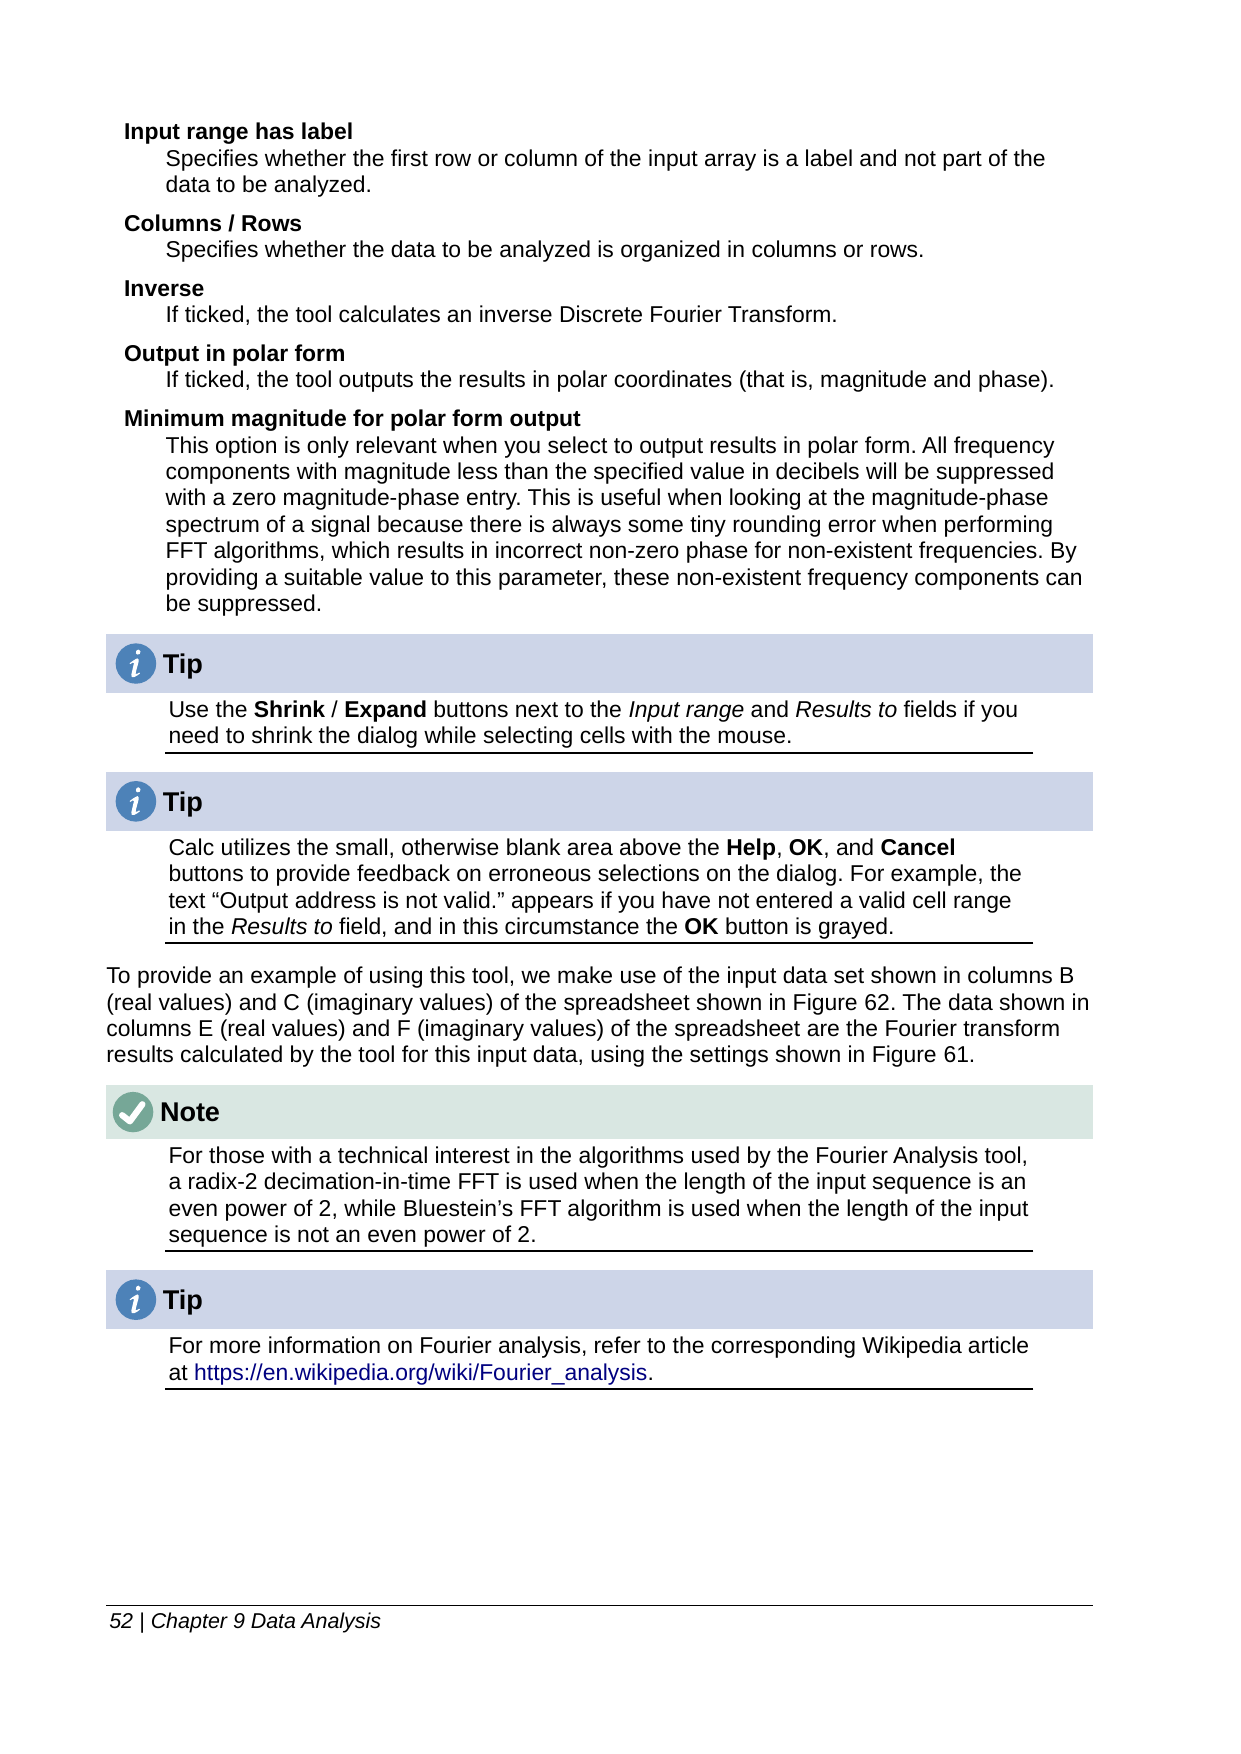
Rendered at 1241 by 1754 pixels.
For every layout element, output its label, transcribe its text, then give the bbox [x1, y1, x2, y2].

text This option is only relevant when you select to output results in polar form. All frequency components with magnitude less than the specified value in decibels will be suppressed with a zero magnitude-phase entry. This is useful when looking at the magnitude-phase spectrum of a signal because there is always some tiny rounding error when performing FFT algorithms, which results in incorrect non-zero phase for non-existent frequencies. By providing a suitable value to this parameter, these non-existent frequency components can be suppressed. [165, 432, 1093, 616]
text Output in polar form [124, 340, 1093, 366]
text Use the Shrink / Expand buttons next to the Input range and Results to fields if you need to shrink the dialog while selecting cells with the mouse. [165, 693, 1033, 752]
text For those with a technical interest in the algorithms used by the Fourier Analysis tool, a radix-2 decimation-in-time FFT is used when the length of the input sequence is an even power of 2, while Bluestein’s FFT algorithm is used when the length of the input sequence is not an even power of 2. [165, 1139, 1033, 1250]
subtitle Tip [106, 1270, 1093, 1329]
text Calc utilizes the small, otherwise blank area above the Help, OK, and Cancel buttons to provide feedback on erroneous selections on the dialog. For example, the text “Output address is not valid.” appears if you have not entered a valid cell range in the Results to field, and in this circumstance the OK button is grayed. [165, 831, 1033, 942]
text For more information on Fourier analysis, refer to the corresponding Wikipedia article at https://en.wikipedia.org/wiki/Fourier_analysis. [165, 1329, 1033, 1388]
subtitle Tip [106, 772, 1093, 831]
text Columns / Rows [124, 210, 1093, 236]
text Inverse [124, 275, 1093, 301]
subtitle Tip [106, 634, 1093, 693]
text To provide an example of using this tool, we make use of the input data set shown in columns B (real values) and C (imaginary values) of the spreadsheet shown in Figure 62. The data shown in columns E (real values) and F (imaginary values) of the spreadsheet are the Fourier transform results calculated by the tool for this input data, using the settings shown in Figure 61. [106, 962, 1093, 1068]
text If ticked, the tool outputs the results in polar coordinates (that is, magnitude and phase). [165, 366, 1093, 393]
text Specifies whether the data to be analyzed is organized in columns or rows. [165, 236, 1093, 262]
text If ticked, the tool calculates an inverse Discrete Fourier Transform. [165, 301, 1093, 328]
subtitle Note [106, 1085, 1093, 1139]
text Specifies whether the first row or column of the input array is a label and not part of the data to be analyzed. [165, 144, 1093, 197]
text Minimum magnitude for polar form output [124, 405, 1093, 432]
text Input range has label [124, 118, 1093, 144]
